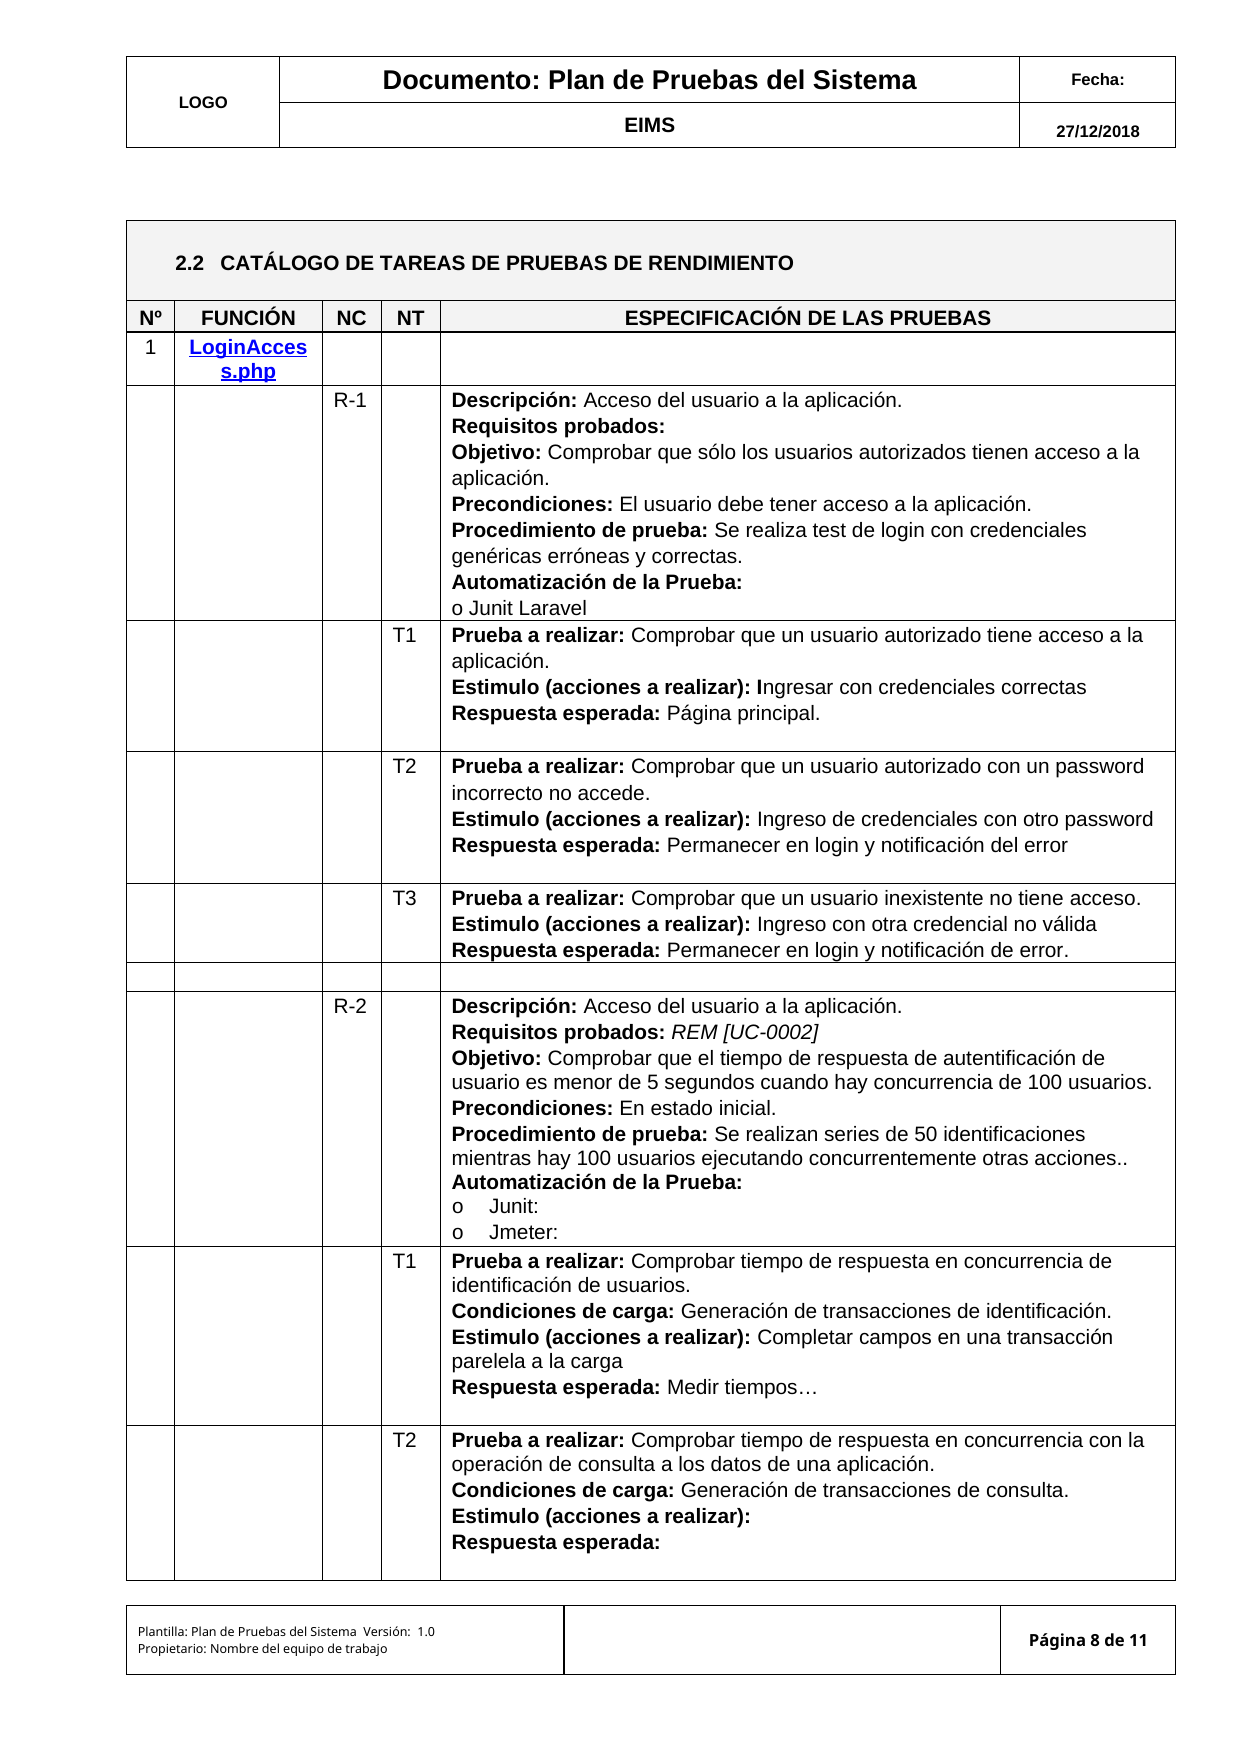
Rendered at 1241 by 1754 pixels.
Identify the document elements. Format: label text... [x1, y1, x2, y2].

table_cell T3 [382, 884, 440, 962]
table_cell [175, 963, 322, 991]
table_cell 1 [127, 333, 174, 384]
table_cell Descripción: Acceso del usuario a la aplicación. Requisitos probados: Objetivo: Comprobar que sólo los usuarios autorizados tienen acceso a la aplicación. Precondiciones: El usuario debe tener acceso a la aplicación. Procedimiento de prueba: Se realiza test de login con credenciales genéricas erróneas y correctas. Automatización de la Prueba: o Junit Laravel [441, 386, 1175, 620]
table_cell [323, 1247, 381, 1425]
table_cell [175, 1247, 322, 1425]
table_cell [127, 963, 174, 991]
table_cell [382, 992, 440, 1246]
table_cell R-1 [323, 386, 381, 620]
table_cell Prueba a realizar: Comprobar tiempo de respuesta en concurrencia con la operación de consulta a los datos de una aplicación. Condiciones de carga: Generación de transacciones de consulta. Estimulo (acciones a realizar): Respuesta esperada: [441, 1426, 1175, 1580]
table_cell [382, 333, 440, 384]
table_cell [441, 333, 1175, 384]
table_cell [127, 752, 174, 882]
table_cell [323, 333, 381, 384]
table_cell [323, 884, 381, 962]
table_header CATÁLOGO DE TAREAS DE PRUEBAS DE RENDIMIENTO [127, 221, 1175, 300]
table_cell [127, 1247, 174, 1425]
table_cell ESPECIFICACIÓN DE LAS PRUEBAS [441, 301, 1175, 331]
table_cell [127, 621, 174, 751]
table_cell [175, 992, 322, 1246]
table_cell T2 [382, 752, 440, 882]
table_cell [127, 992, 174, 1246]
table_cell [127, 1426, 174, 1580]
table_cell [323, 963, 381, 991]
table_cell [323, 752, 381, 882]
table_cell Prueba a realizar: Comprobar tiempo de respuesta en concurrencia de identificación de usuarios. Condiciones de carga: Generación de transacciones de identificación. Estimulo (acciones a realizar): Completar campos en una transacción parelela a la carga Respuesta esperada: Medir tiempos… [441, 1247, 1175, 1425]
table_cell Prueba a realizar: Comprobar que un usuario autorizado tiene acceso a la aplicación. Estimulo (acciones a realizar): Ingresar con credenciales correctas Respuesta esperada: Página principal. [441, 621, 1175, 751]
table_cell NC [323, 301, 381, 331]
table_cell T1 [382, 1247, 440, 1425]
table_cell LoginAccess.php [175, 333, 322, 384]
table_cell [175, 1426, 322, 1580]
table_cell [127, 884, 174, 962]
table_cell [382, 386, 440, 620]
table_cell Prueba a realizar: Comprobar que un usuario autorizado con un password incorrecto no accede. Estimulo (acciones a realizar): Ingreso de credenciales con otro password Respuesta esperada: Permanecer en login y notificación del error [441, 752, 1175, 882]
table_cell [175, 752, 322, 882]
table_cell FUNCIÓN [175, 301, 322, 331]
table_cell Descripción: Acceso del usuario a la aplicación. Requisitos probados: REM [UC-0002] Objetivo: Comprobar que el tiempo de respuesta de autentificación de usuario es menor de 5 segundos cuando hay concurrencia de 100 usuarios. Precondiciones: En estado inicial. Procedimiento de prueba: Se realizan series de 50 identificaciones mientras hay 100 usuarios ejecutando concurrentemente otras acciones.. Automatización de la Prueba: Junit: Jmeter: [441, 992, 1175, 1246]
table_cell [323, 621, 381, 751]
table_cell Nº [127, 301, 174, 331]
table_cell R-2 [323, 992, 381, 1246]
table_cell Prueba a realizar: Comprobar que un usuario inexistente no tiene acceso. Estimulo (acciones a realizar): Ingreso con otra credencial no válida Respuesta esperada: Permanecer en login y notificación de error. [441, 884, 1175, 962]
table_cell T2 [382, 1426, 440, 1580]
table_cell [382, 963, 440, 991]
table_cell T1 [382, 621, 440, 751]
table_cell [175, 386, 322, 620]
table_cell [175, 884, 322, 962]
table_cell [441, 963, 1175, 991]
table_cell NT [382, 301, 440, 331]
table_cell [323, 1426, 381, 1580]
table_cell [175, 621, 322, 751]
table_cell [127, 386, 174, 620]
